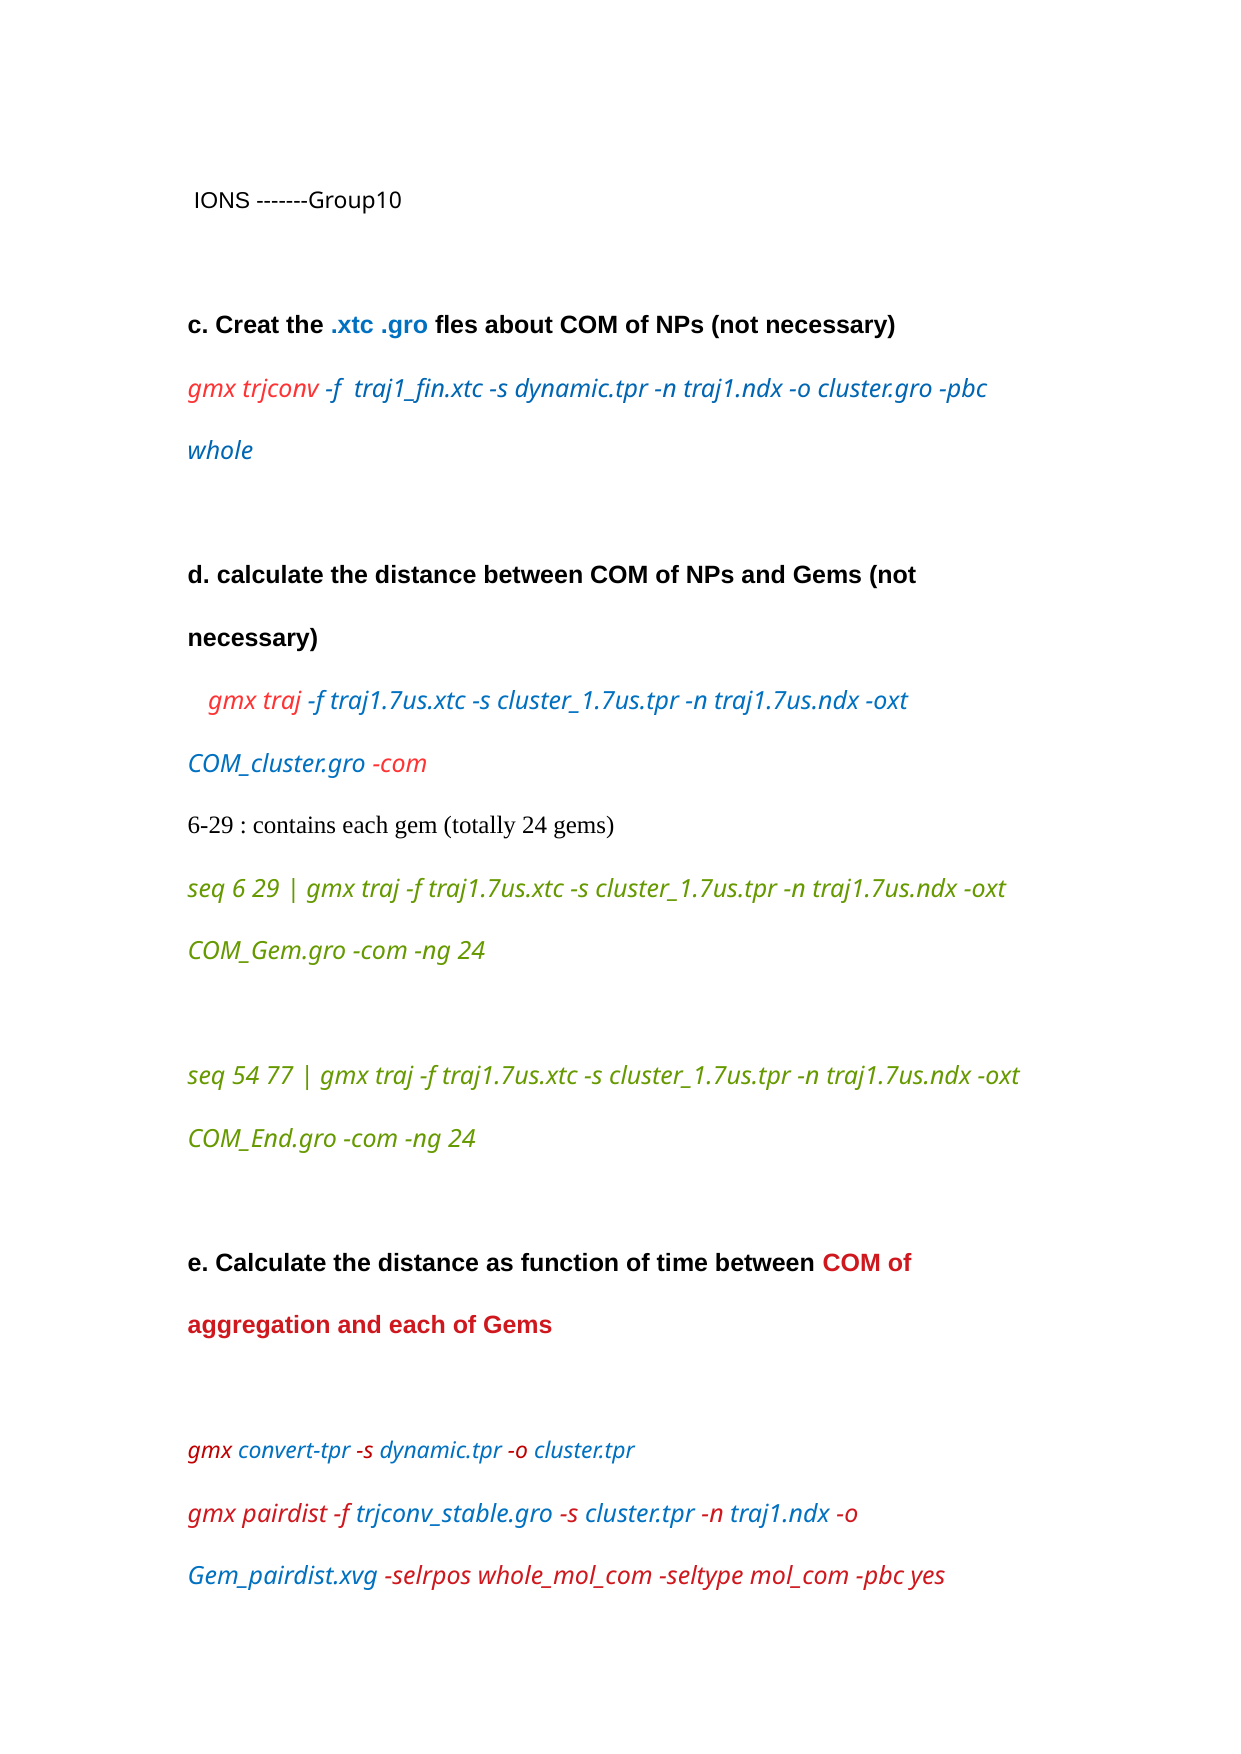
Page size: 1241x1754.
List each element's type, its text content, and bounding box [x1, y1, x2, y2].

text gmx convert-tpr -s dynamic.tpr -o cluster.tpr [187, 1408, 1053, 1471]
text IONS -------Group10 [187, 158, 1053, 221]
text e. Calculate the distance as function of time between COM of aggregation and each of Gems [187, 1221, 1053, 1346]
text gmx pairdist -f trjconv_stable.gro -s cluster.tpr -n traj1.ndx -o Gem_pairdist.xvg -selrpos whole_mol_com -seltype mol_com -pbc yes [187, 1471, 1053, 1596]
text 6-29 : contains each gem (totally 24 gems) [187, 783, 1053, 846]
text c. Creat the .xtc .gro fles about COM of NPs (not necessary) [187, 283, 1053, 346]
text seq 54 77 | gmx traj -f traj1.7us.xtc -s cluster_1.7us.tpr -n traj1.7us.ndx -oxt COM_End.gro -com -ng 24 [187, 1033, 1053, 1158]
text seq 6 29 | gmx traj -f traj1.7us.xtc -s cluster_1.7us.tpr -n traj1.7us.ndx -oxt COM_Gem.gro -com -ng 24 [187, 846, 1053, 971]
text gmx traj -f traj1.7us.xtc -s cluster_1.7us.tpr -n traj1.7us.ndx -oxt COM_cluster.gro -com [187, 658, 1053, 783]
text d. calculate the distance between COM of NPs and Gems (not necessary) [187, 533, 1053, 658]
text gmx trjconv -f traj1_fin.xtc -s dynamic.tpr -n traj1.ndx -o cluster.gro -pbc whole [187, 346, 1053, 471]
